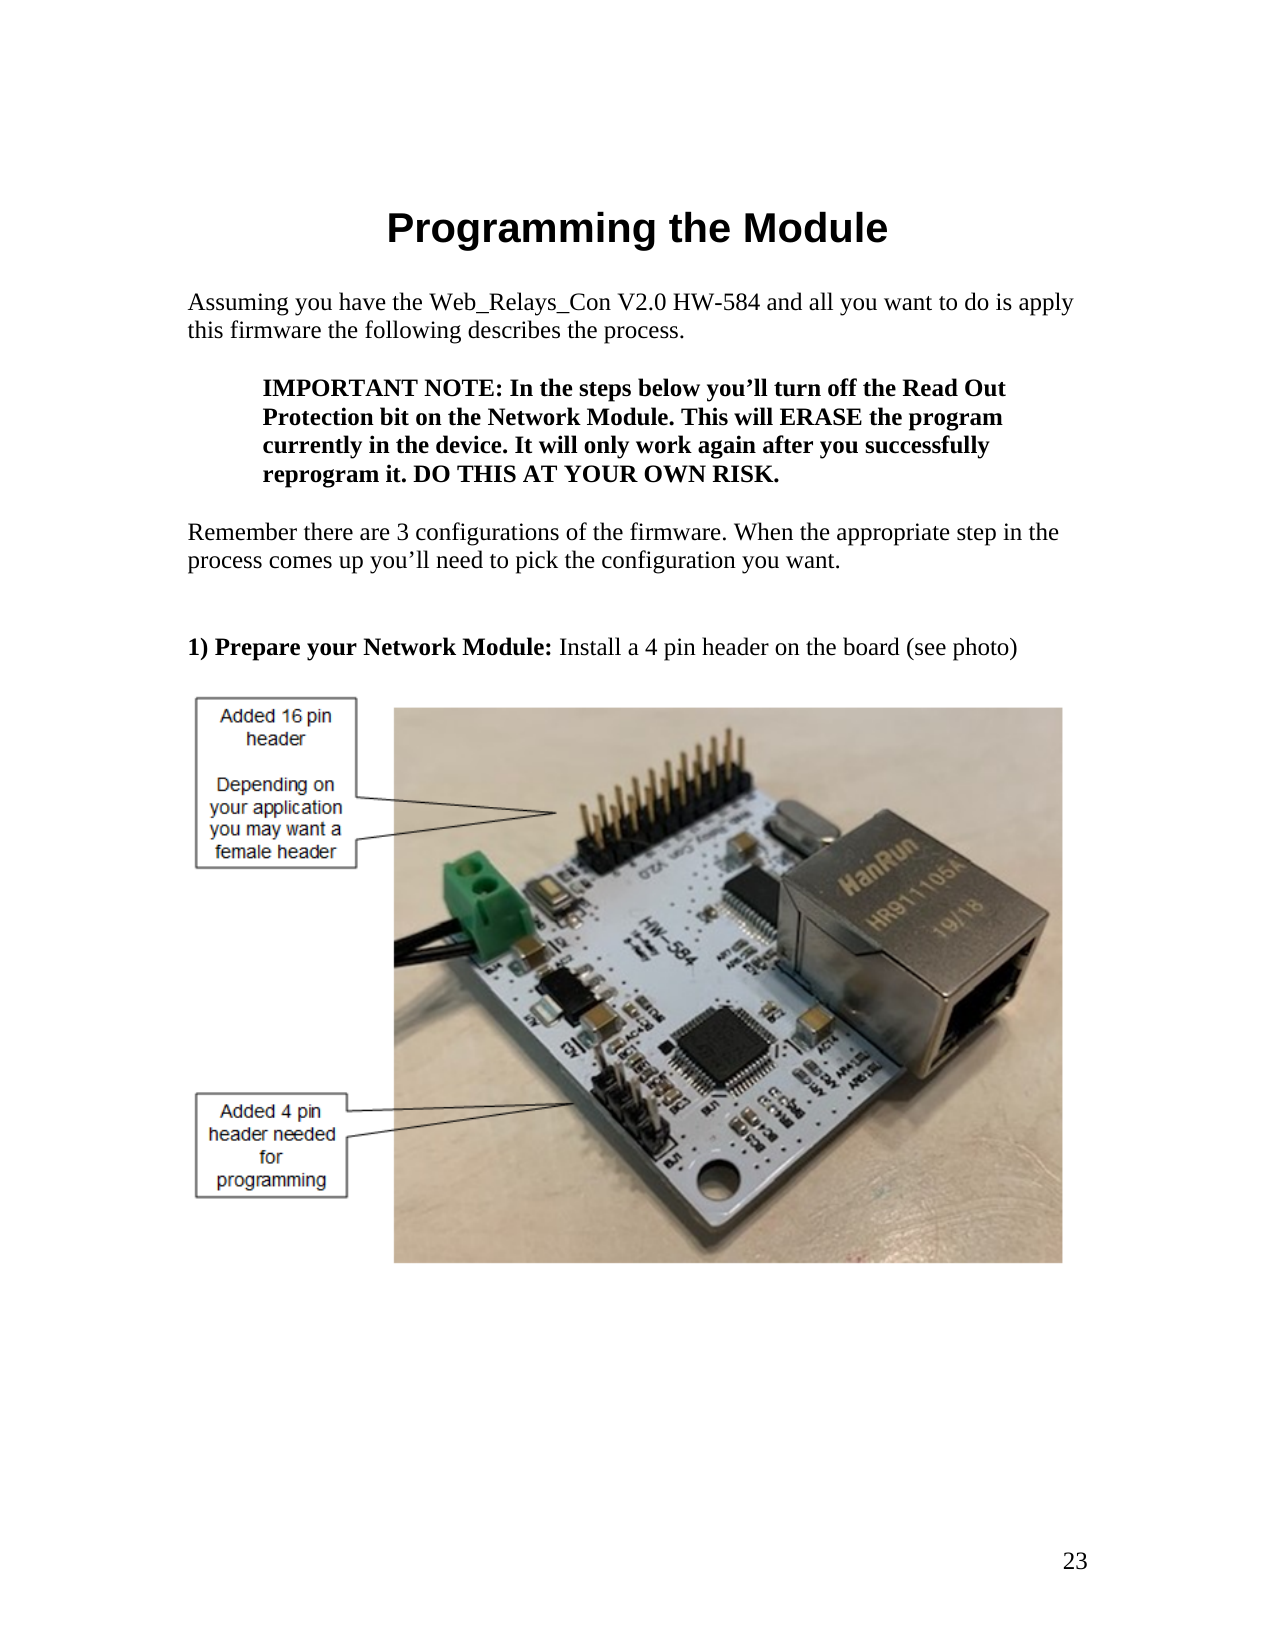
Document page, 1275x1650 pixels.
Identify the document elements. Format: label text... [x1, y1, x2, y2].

text Assuming you have the Web_Relays_Con V2.0 HW-584 and all you want to do is apply this firmware the following describes the process. [187, 287, 1087, 344]
picture [187, 689, 1072, 1274]
text Remember there are 3 configurations of the firmware. When the appropriate step in the process comes up you’ll need to pick the configuration you want. [187, 517, 1087, 574]
subtitle Programming the Module [187, 204, 1087, 252]
text 1) Prepare your Network Module: Install a 4 pin header on the board (see photo) [187, 632, 1087, 660]
text IMPORTANT NOTE: In the steps below you’ll turn off the Read Out Protection bit on the Network Module. This will ERASE the program currently in the device. It will only work again after you successfully reprogram it. DO THIS AT YOUR OWN RISK. [262, 373, 1087, 488]
